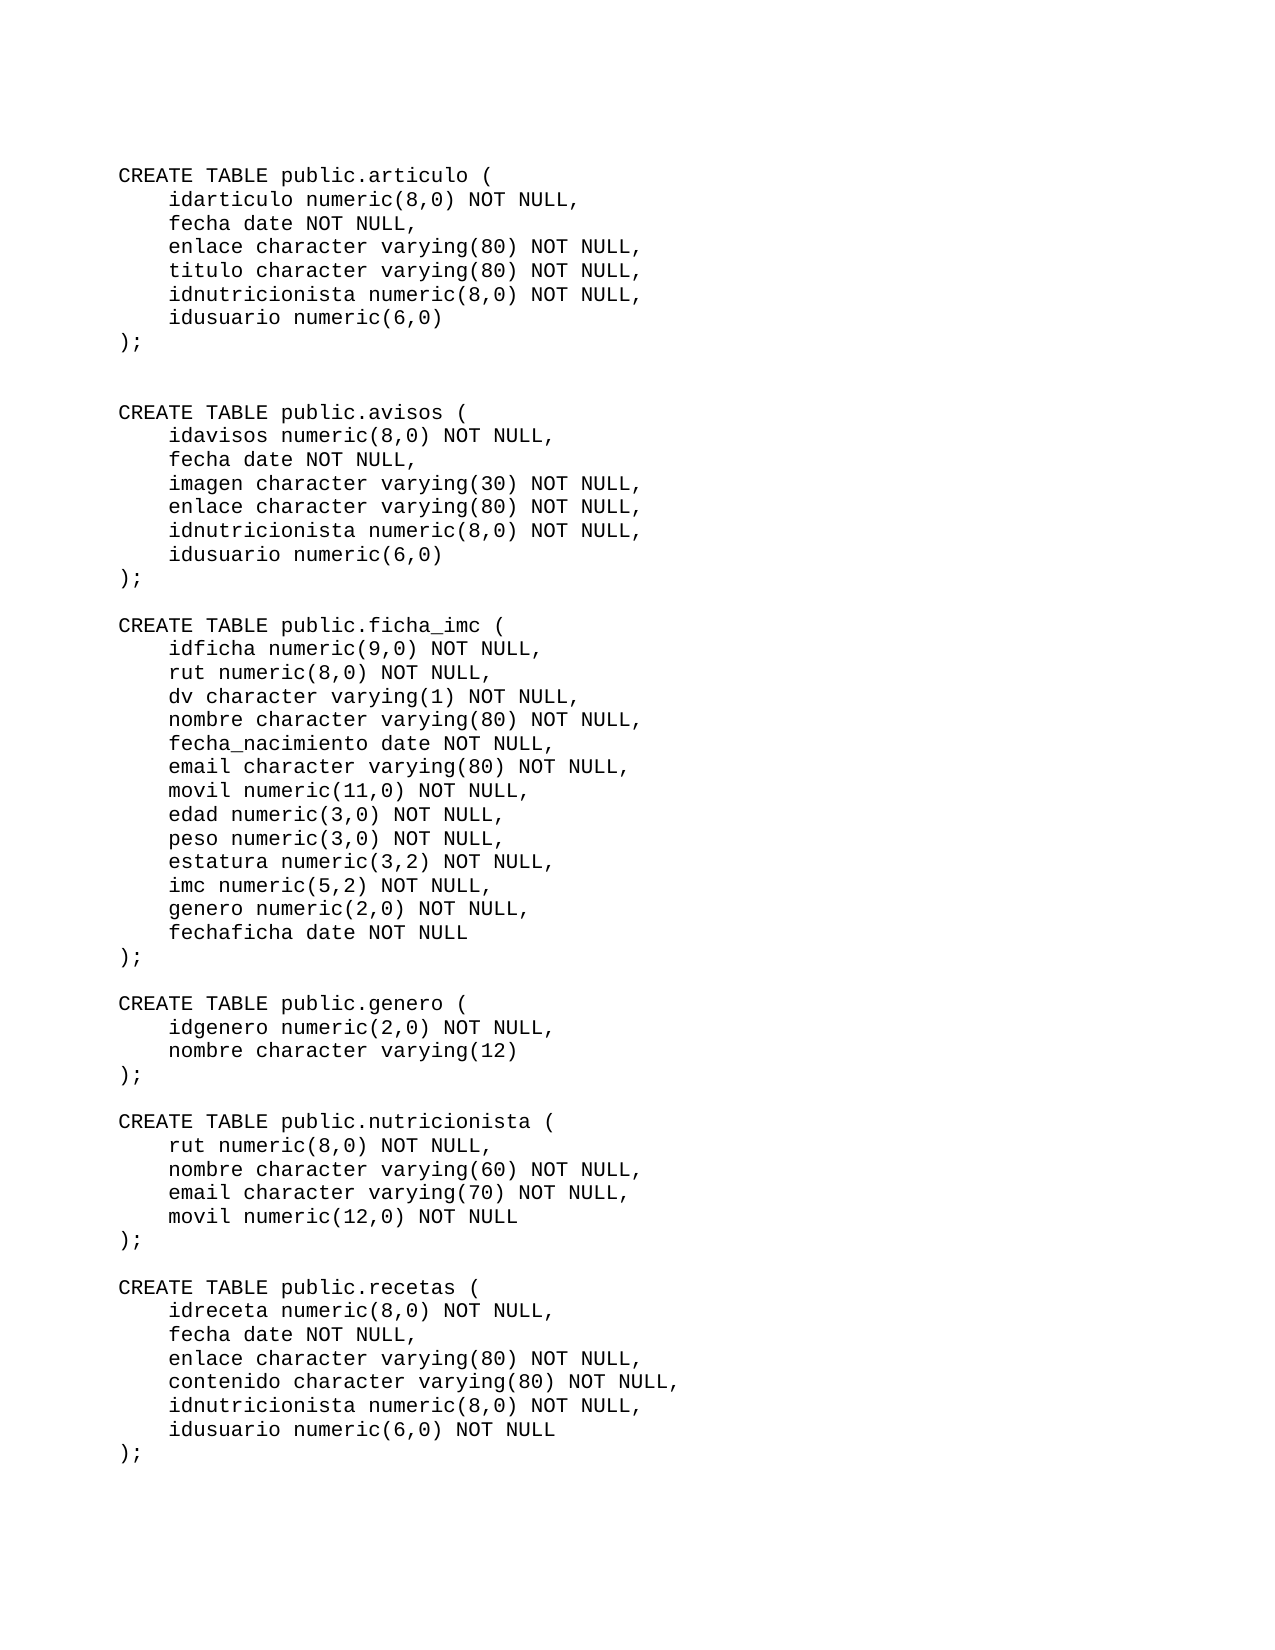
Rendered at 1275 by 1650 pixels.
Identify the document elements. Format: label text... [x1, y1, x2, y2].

text idgenero numeric(2,0) NOT NULL, [118, 1017, 1157, 1040]
text idusuario numeric(6,0) [118, 307, 1157, 331]
text fecha_nacimiento date NOT NULL, [118, 733, 1157, 757]
text idnutricionista numeric(8,0) NOT NULL, [118, 520, 1157, 544]
text idusuario numeric(6,0) NOT NULL [118, 1419, 1157, 1442]
text movil numeric(12,0) NOT NULL [118, 1206, 1157, 1229]
text rut numeric(8,0) NOT NULL, [118, 662, 1157, 686]
text idnutricionista numeric(8,0) NOT NULL, [118, 1395, 1157, 1419]
text fecha date NOT NULL, [118, 213, 1157, 236]
text nombre character varying(60) NOT NULL, [118, 1158, 1157, 1182]
text rut numeric(8,0) NOT NULL, [118, 1135, 1157, 1158]
text CREATE TABLE public.ficha_imc ( [118, 615, 1157, 638]
text idreceta numeric(8,0) NOT NULL, [118, 1300, 1157, 1324]
text nombre character varying(12) [118, 1040, 1157, 1064]
text nombre character varying(80) NOT NULL, [118, 709, 1157, 733]
text estatura numeric(3,2) NOT NULL, [118, 851, 1157, 875]
text CREATE TABLE public.genero ( [118, 993, 1157, 1017]
text fecha date NOT NULL, [118, 449, 1157, 473]
text ); [118, 567, 1157, 591]
text idficha numeric(9,0) NOT NULL, [118, 638, 1157, 662]
text movil numeric(11,0) NOT NULL, [118, 780, 1157, 804]
text contenido character varying(80) NOT NULL, [118, 1371, 1157, 1395]
text idusuario numeric(6,0) [118, 544, 1157, 567]
text CREATE TABLE public.recetas ( [118, 1277, 1157, 1300]
text email character varying(80) NOT NULL, [118, 757, 1157, 780]
text peso numeric(3,0) NOT NULL, [118, 827, 1157, 851]
text edad numeric(3,0) NOT NULL, [118, 804, 1157, 827]
text ); [118, 946, 1157, 969]
text email character varying(70) NOT NULL, [118, 1182, 1157, 1206]
text CREATE TABLE public.nutricionista ( [118, 1111, 1157, 1135]
text fechaficha date NOT NULL [118, 922, 1157, 946]
text idavisos numeric(8,0) NOT NULL, [118, 426, 1157, 449]
text idarticulo numeric(8,0) NOT NULL, [118, 189, 1157, 213]
text enlace character varying(80) NOT NULL, [118, 496, 1157, 520]
text ); [118, 1229, 1157, 1253]
text idnutricionista numeric(8,0) NOT NULL, [118, 284, 1157, 307]
text enlace character varying(80) NOT NULL, [118, 1348, 1157, 1371]
text ); [118, 1064, 1157, 1088]
text ); [118, 331, 1157, 354]
text dv character varying(1) NOT NULL, [118, 686, 1157, 709]
text CREATE TABLE public.articulo ( [118, 165, 1157, 189]
text genero numeric(2,0) NOT NULL, [118, 898, 1157, 922]
text imagen character varying(30) NOT NULL, [118, 473, 1157, 496]
text ); [118, 1442, 1157, 1466]
text imc numeric(5,2) NOT NULL, [118, 875, 1157, 898]
text enlace character varying(80) NOT NULL, [118, 236, 1157, 260]
text CREATE TABLE public.avisos ( [118, 402, 1157, 426]
text fecha date NOT NULL, [118, 1324, 1157, 1348]
text titulo character varying(80) NOT NULL, [118, 260, 1157, 284]
